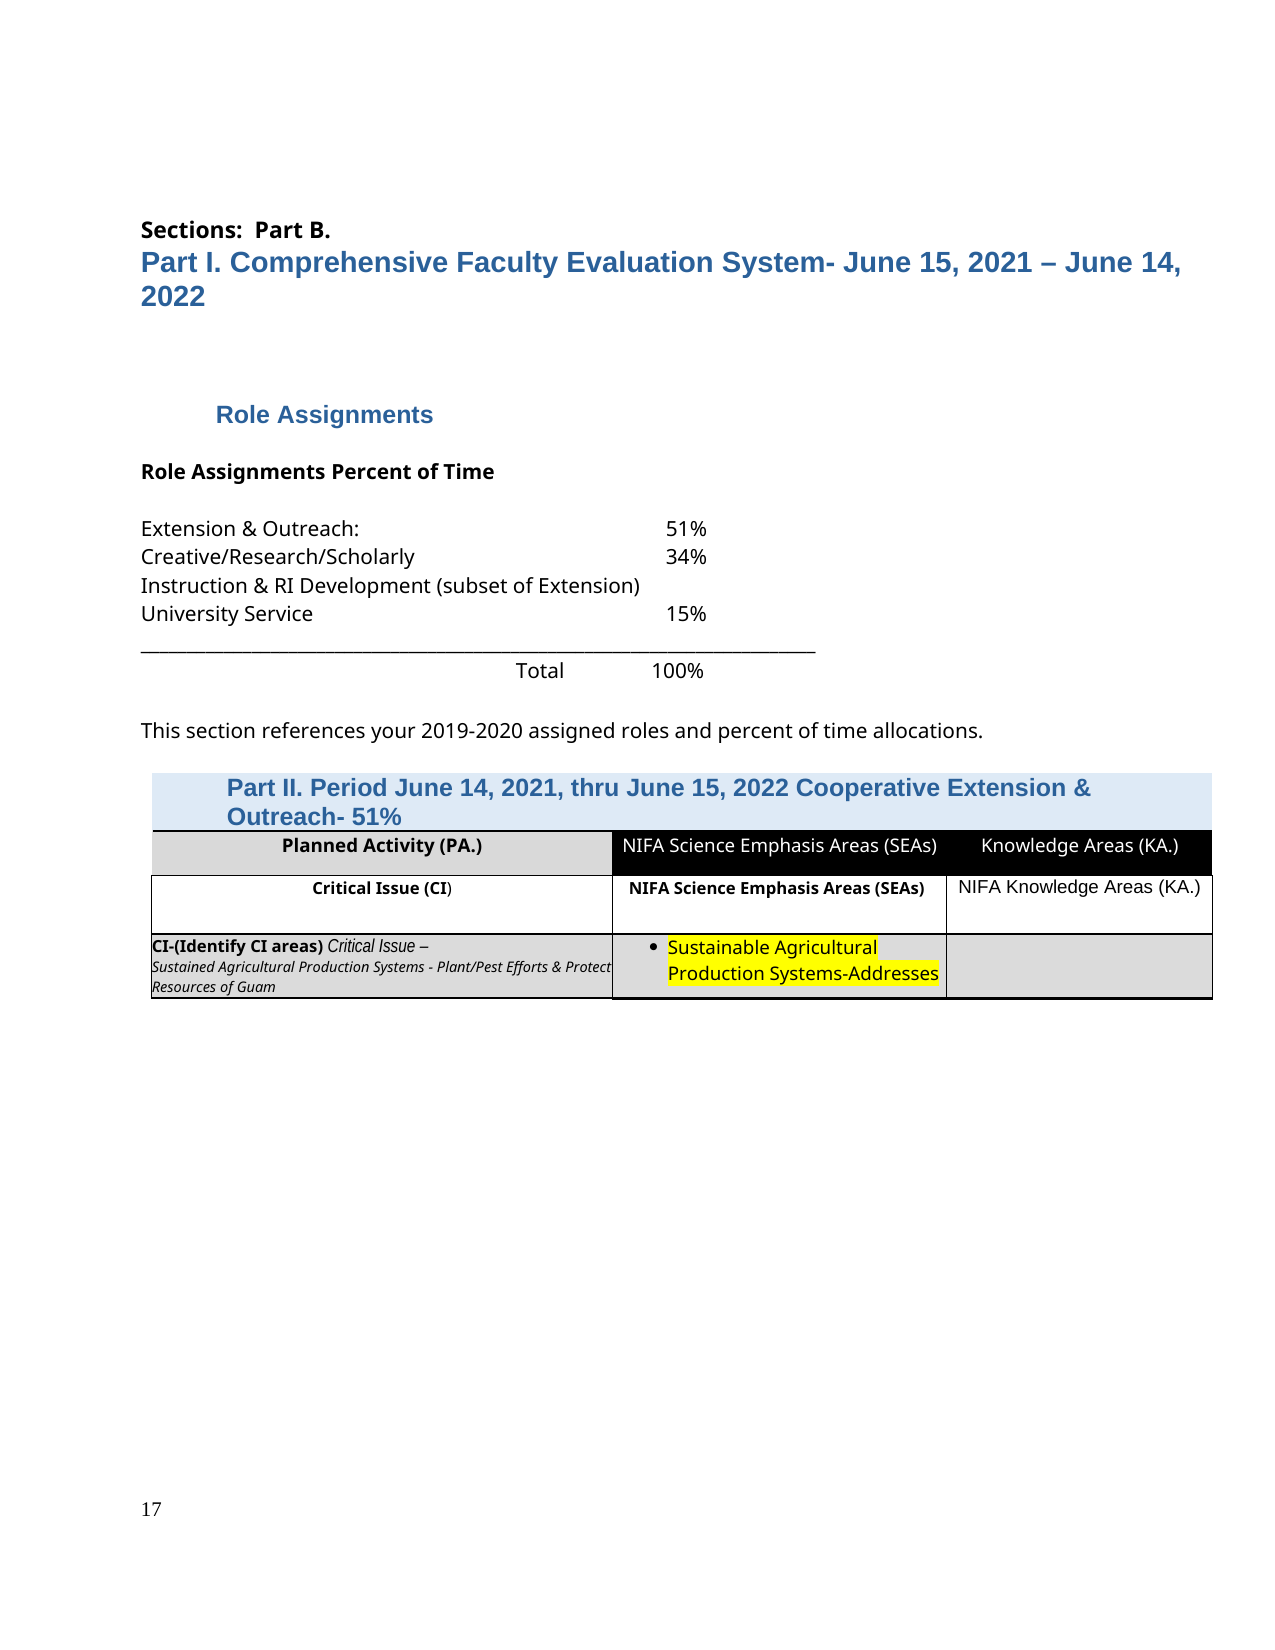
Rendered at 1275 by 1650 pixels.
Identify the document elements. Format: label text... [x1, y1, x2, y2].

table_header Part II. Period June 14, 2021, thru June 15, 2022 Cooperative Extension & Outreach- 51% [152, 773, 1212, 830]
table_cell NIFA Science Emphasis Areas (SEAs) [612, 832, 947, 875]
table_cell Knowledge Areas (KA.) [947, 830, 1212, 875]
text Extension & Outreach: 51% [141, 514, 1191, 542]
text Role Assignments Percent of Time [141, 457, 1191, 486]
text Creative/Research/Scholarly 34% [141, 542, 1191, 571]
table_cell CI-(Identify CI areas) Critical Issue – Sustained Agricultural Production Systems - Plant/Pest Efforts & Protect Resources of Guam [152, 935, 612, 997]
text _________________________________________________________________________ [141, 628, 1191, 656]
table_cell NIFA Knowledge Areas (KA.) [947, 876, 1212, 933]
text This section references your 2019-2020 assigned roles and percent of time allocations. [141, 716, 1191, 744]
table_cell Planned Activity (PA.) [152, 830, 612, 875]
table_cell Sustainable Agricultural Production Systems-Addresses [613, 935, 946, 997]
text Total 100% [141, 656, 1191, 685]
text Sections: Part B. [141, 214, 1191, 246]
subtitle Role Assignments [216, 400, 1191, 428]
text University Service 15% [141, 599, 1191, 628]
table_cell NIFA Science Emphasis Areas (SEAs)) [613, 876, 946, 933]
table_cell [947, 935, 1212, 997]
text Instruction & RI Development (subset of Extension) [141, 571, 1191, 599]
table_cell Critical Issue (CI) [152, 876, 612, 933]
subtitle Part I. Comprehensive Faculty Evaluation System- June 15, 2021 – June 14, 2022 [141, 246, 1228, 313]
